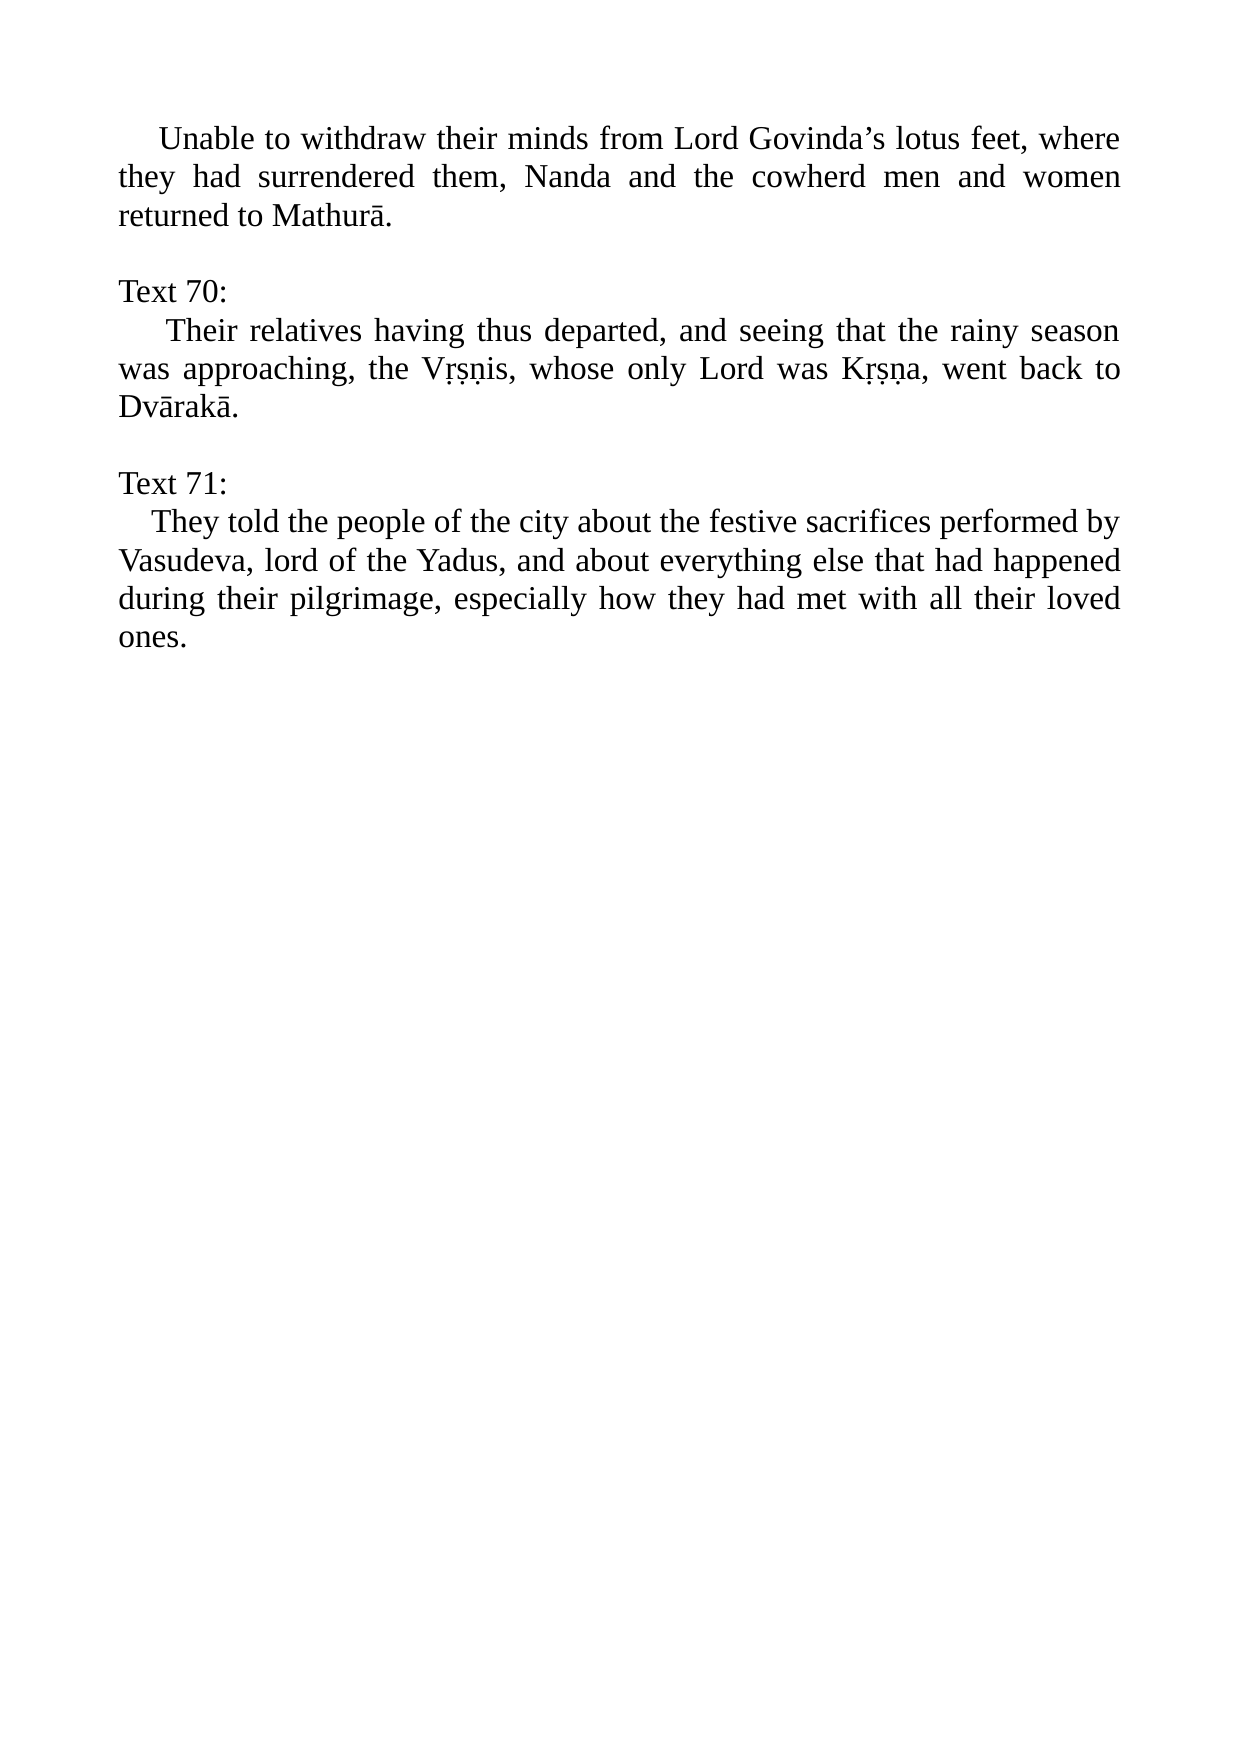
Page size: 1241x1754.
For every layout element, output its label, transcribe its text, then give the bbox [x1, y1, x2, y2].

text Text 71: [118, 463, 1122, 501]
text Their relatives having thus departed, and seeing that the rainy season was approaching, the Vṛṣṇis, whose only Lord was Kṛṣṇa, went back to Dvārakā. [118, 310, 1122, 425]
text They told the people of the city about the festive sacrifices performed by Vasudeva, lord of the Yadus, and about everything else that had happened during their pilgrimage, especially how they had met with all their loved ones. [118, 501, 1122, 655]
text Unable to withdraw their minds from Lord Govinda’s lotus feet, where they had surrendered them, Nanda and the cowherd men and women returned to Mathurā. [118, 118, 1122, 233]
text Text 70: [118, 271, 1122, 310]
